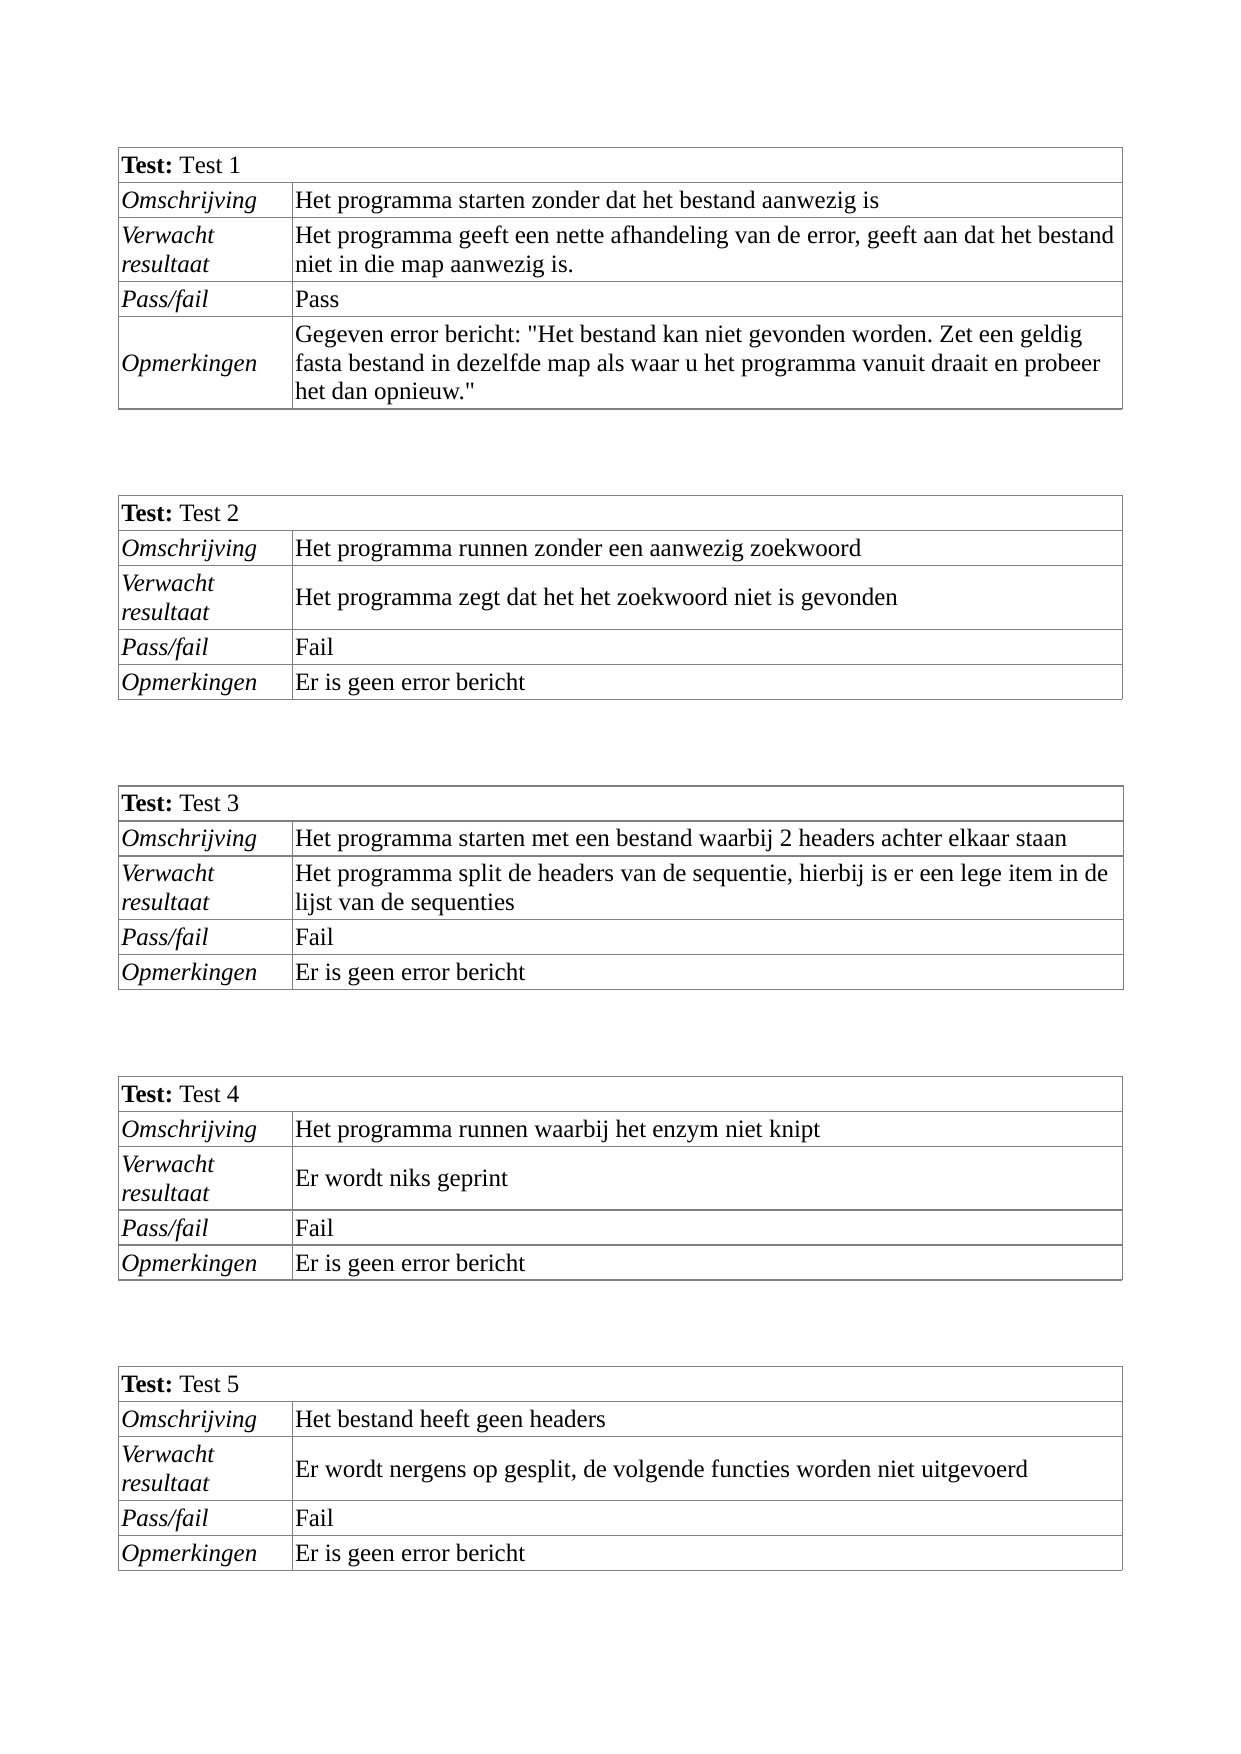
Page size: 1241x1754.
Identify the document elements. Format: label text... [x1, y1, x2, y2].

table_cell Het programma geeft een nette afhandeling van de error, geeft aan dat het bestand niet in die map aanwezig is. [293, 218, 1122, 281]
table_cell Opmerkingen [119, 1536, 292, 1570]
table_cell Er is geen error bericht [293, 665, 1122, 698]
table_cell Er is geen error bericht [293, 1536, 1122, 1570]
table_cell Omschrijving [119, 822, 292, 855]
table_header Test: Test 3 [119, 787, 1123, 820]
table_cell Het programma split de headers van de sequentie, hierbij is er een lege item in de lijst van de sequenties [293, 857, 1123, 919]
table_header Test: Test 5 [119, 1367, 1122, 1401]
table_cell Verwacht resultaat [119, 566, 292, 628]
table_cell Omschrijving [119, 183, 292, 217]
table_header Test: Test 4 [119, 1077, 1122, 1111]
table_cell Pass/fail [119, 920, 292, 954]
table_cell Opmerkingen [119, 317, 292, 408]
table_cell Gegeven error bericht: "Het bestand kan niet gevonden worden. Zet een geldig fasta bestand in dezelfde map als waar u het programma vanuit draait en probeer het dan opnieuw." [293, 317, 1122, 408]
table_cell Opmerkingen [119, 1246, 292, 1279]
table_cell Verwacht resultaat [119, 218, 292, 281]
table_header Test: Test 1 [119, 148, 1122, 182]
table_cell Pass [293, 282, 1122, 316]
table_cell Pass/fail [119, 1501, 292, 1535]
table_cell Het programma starten zonder dat het bestand aanwezig is [293, 183, 1122, 217]
table_cell Opmerkingen [119, 955, 292, 989]
table_cell Pass/fail [119, 282, 292, 316]
table_cell Het programma zegt dat het het zoekwoord niet is gevonden [293, 566, 1122, 628]
table_cell Het programma starten met een bestand waarbij 2 headers achter elkaar staan [293, 822, 1123, 855]
table_cell Fail [293, 1211, 1122, 1244]
table_cell Fail [293, 920, 1123, 954]
table_cell Het programma runnen waarbij het enzym niet knipt [293, 1112, 1122, 1146]
table_cell Verwacht resultaat [119, 1437, 292, 1500]
table_header Test: Test 2 [119, 496, 1122, 530]
table_cell Opmerkingen [119, 665, 292, 698]
table_cell Fail [293, 630, 1122, 663]
table_cell Pass/fail [119, 630, 292, 663]
table_cell Omschrijving [119, 1112, 292, 1146]
table_cell Pass/fail [119, 1211, 292, 1244]
table_cell Er wordt nergens op gesplit, de volgende functies worden niet uitgevoerd [293, 1437, 1122, 1500]
table_cell Er is geen error bericht [293, 1246, 1122, 1279]
table_cell Er wordt niks geprint [293, 1147, 1122, 1209]
table_cell Het bestand heeft geen headers [293, 1402, 1122, 1436]
table_cell Omschrijving [119, 531, 292, 565]
table_cell Er is geen error bericht [293, 955, 1123, 989]
table_cell Het programma runnen zonder een aanwezig zoekwoord [293, 531, 1122, 565]
table_cell Omschrijving [119, 1402, 292, 1436]
table_cell Verwacht resultaat [119, 857, 292, 919]
table_cell Verwacht resultaat [119, 1147, 292, 1209]
table_cell Fail [293, 1501, 1122, 1535]
